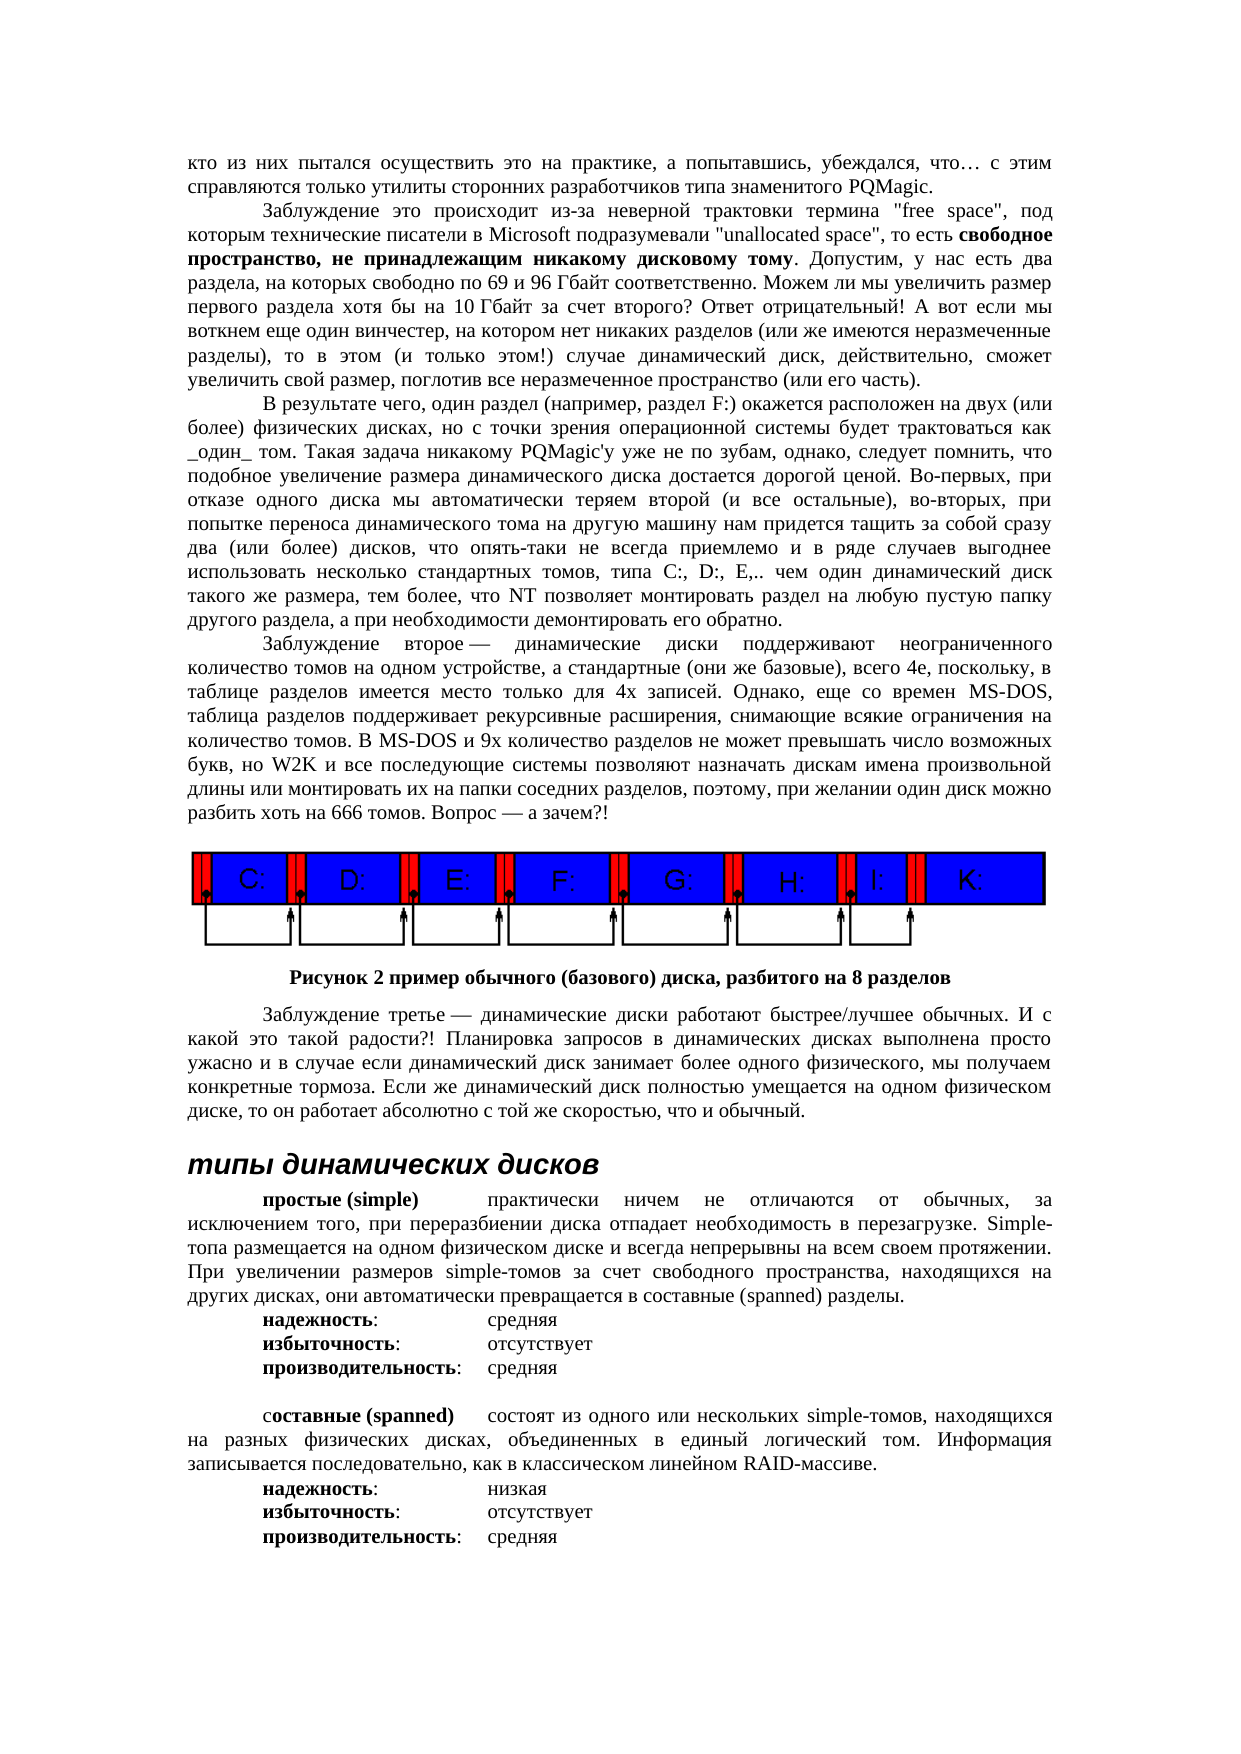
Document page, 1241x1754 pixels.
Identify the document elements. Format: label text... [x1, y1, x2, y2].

text Заблуждение второе — динамические диски поддерживают неограниченного количество томов на одном устройстве, а стандартные (они же базовые), всего 4е, поскольку, в таблице разделов имеется место только для 4х записей. Однако, еще со времен MS-DOS, таблица разделов поддерживает рекурсивные расширения, снимающие всякие ограничения на количество томов. В MS-DOS и 9x количество разделов не может превышать число возможных букв, но W2K и все последующие системы позволяют назначать дискам имена произвольной длины или монтировать их на папки соседних разделов, поэтому, при желании один диск можно разбить хоть на 666 томов. Вопрос — а зачем?! [187, 631, 1053, 824]
text производительность: средняя [187, 1355, 1053, 1379]
text Заблуждение это происходит из-за неверной трактовки термина "free space", под которым технические писатели в Microsoft подразумевали "unallocated space", то есть свободное пространство, не принадлежащим никакому дисковому тому. Допустим, у нас есть два раздела, на которых свободно по 69 и 96 Гбайт соответственно. Можем ли мы увеличить размер первого раздела хотя бы на 10 Гбайт за счет второго? Ответ отрицательный! А вот если мы воткнем еще один винчестер, на котором нет никаких разделов (или же имеются неразмеченные разделы), то в этом (и только этом!) случае динамический диск, действительно, сможет увеличить свой размер, поглотив все неразмеченное пространство (или его часть). [187, 198, 1053, 391]
text Заблуждение третье — динамические диски работают быстрее/лучшее обычных. И с какой это такой радости?! Планировка запросов в динамических дисках выполнена просто ужасно и в случае если динамический диск занимает более одного физического, мы получаем конкретные тормоза. Если же динамический диск полностью умещается на одном физическом диске, то он работает абсолютно с той же скоростью, что и обычный. [187, 1002, 1053, 1122]
text составные (spanned) состоят из одного или нескольких simple-томов, находящихся на разных физических дисках, объединенных в единый логический том. Информация записывается последовательно, как в классическом линейном RAID-массиве. [187, 1403, 1053, 1475]
text простые (simple) практически ничем не отличаются от обычных, за исключением того, при переразбиении диска отпадает необходимость в перезагрузке. Simple-топа размещается на одном физическом диске и всегда непрерывны на всем своем протяжении. При увеличении размеров simple-томов за счет свободного пространства, находящихся на других дисках, они автоматически превращается в составные (spanned) разделы. [187, 1187, 1053, 1307]
text избыточность: отсутствует [187, 1499, 1053, 1523]
text надежность: средняя [187, 1307, 1053, 1331]
text производительность: средняя [187, 1523, 1053, 1548]
text Рисунок 2 пример обычного (базового) диска, разбитого на 8 разделов [187, 965, 1053, 989]
text В результате чего, один раздел (например, раздел F:) окажется расположен на двух (или более) физических дисках, но с точки зрения операционной системы будет трактоваться как _один_ том. Такая задача никакому PQMagic'у уже не по зубам, однако, следует помнить, что подобное увеличение размера динамического диска достается дорогой ценой. Во-первых, при отказе одного диска мы автоматически теряем второй (и все остальные), во-вторых, при попытке переноса динамического тома на другую машину нам придется тащить за собой сразу два (или более) дисков, что опять-таки не всегда приемлемо и в ряде случаев выгоднее использовать несколько стандартных томов, типа C:, D:, E,.. чем один динамический диск такого же размера, тем более, что NT позволяет монтировать раздел на любую пустую папку другого раздела, а при необходимости демонтировать его обратно. [187, 391, 1053, 631]
picture [187, 847, 1053, 953]
text кто из них пытался осуществить это на практике, а попытавшись, убеждался, что… с этим справляются только утилиты сторонних разработчиков типа знаменитого PQMagic. [187, 150, 1053, 198]
subtitle типы динамических дисков [187, 1147, 1053, 1180]
text надежность: низкая [187, 1475, 1053, 1499]
text избыточность: отсутствует [187, 1331, 1053, 1355]
